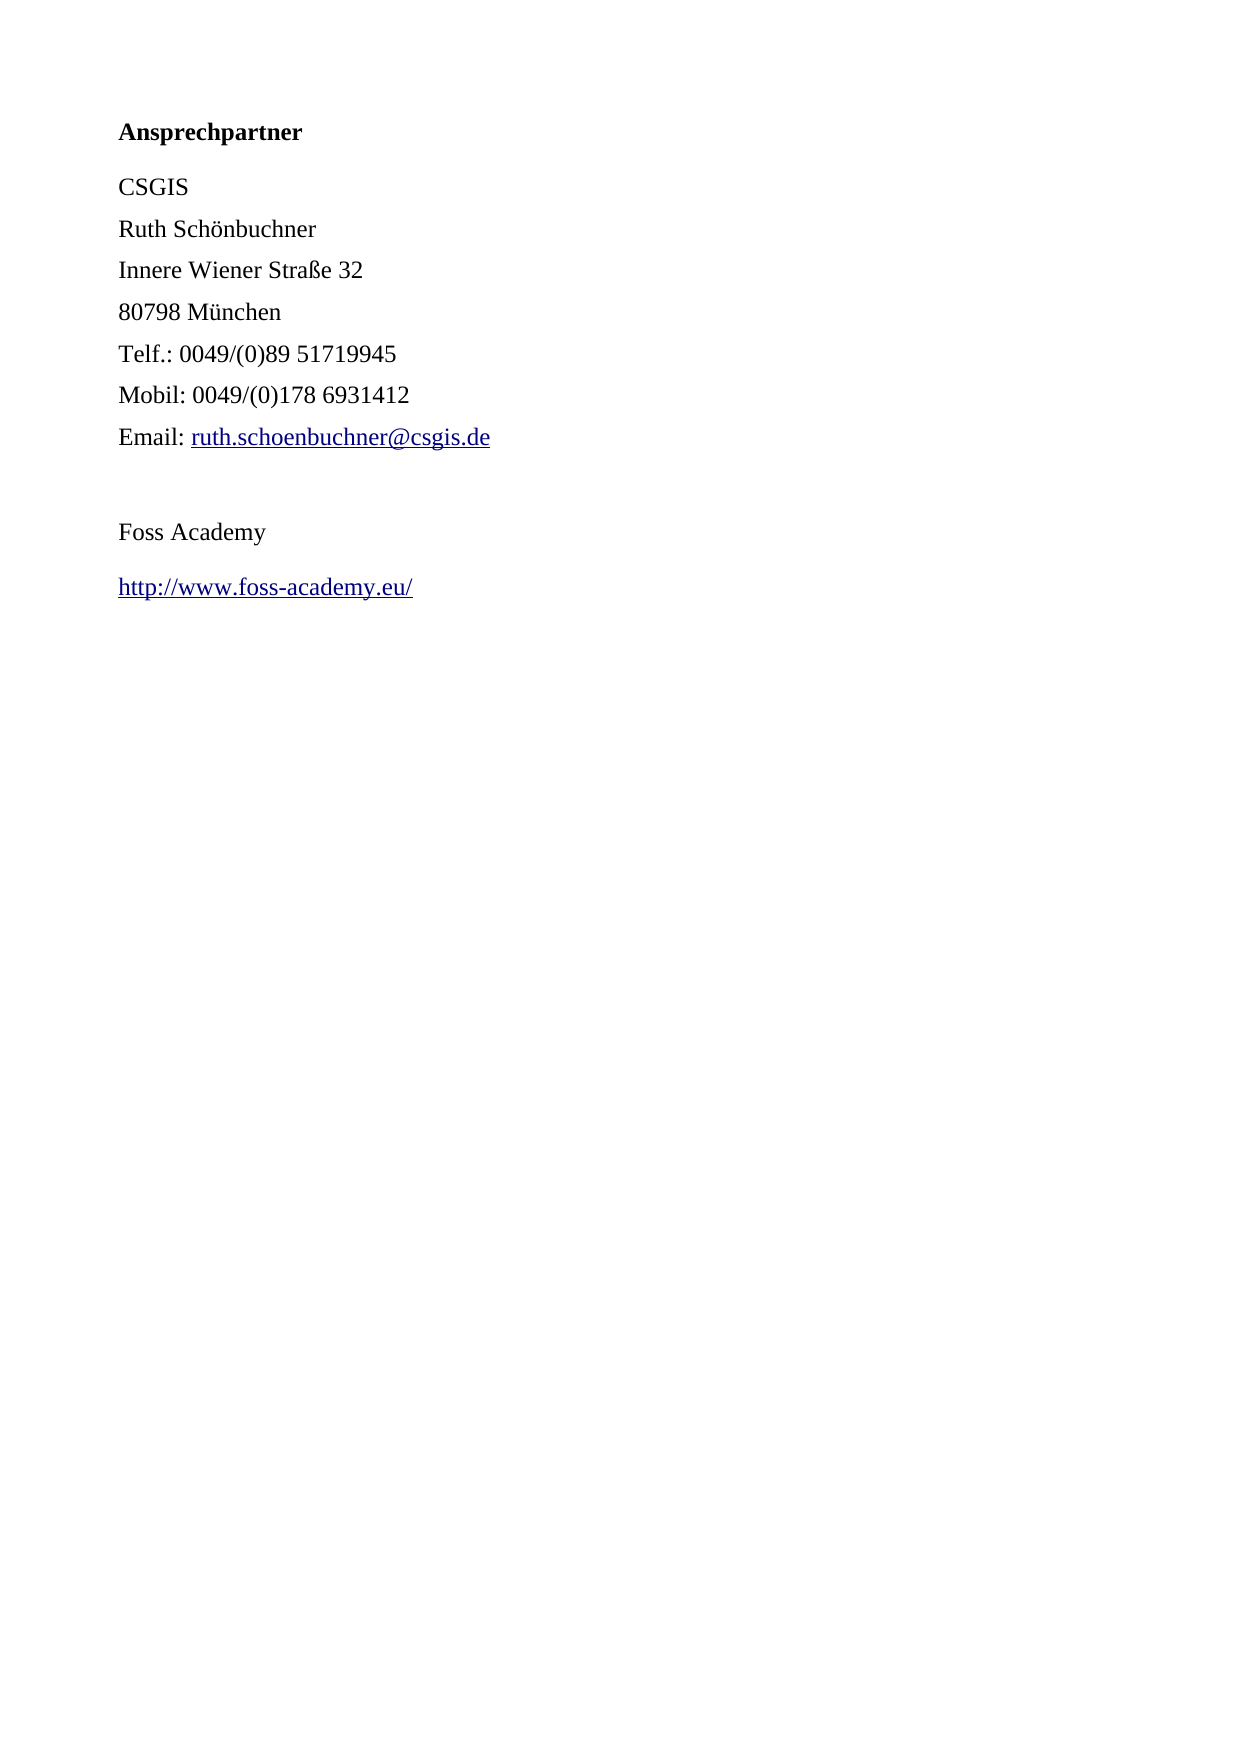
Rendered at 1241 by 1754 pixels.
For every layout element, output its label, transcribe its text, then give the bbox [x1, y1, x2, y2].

text Foss Academy [118, 518, 1122, 546]
text Ansprechpartner [118, 118, 1122, 146]
text http://www.foss-academy.eu/ [118, 573, 1122, 600]
text CSGIS Ruth Schönbuchner Innere Wiener Straße 32 80798 München Telf.: 0049/(0)89 51719945 Mobil: 0049/(0)178 6931412 Email: ruth.schoenbuchner@csgis.de [118, 173, 1122, 492]
